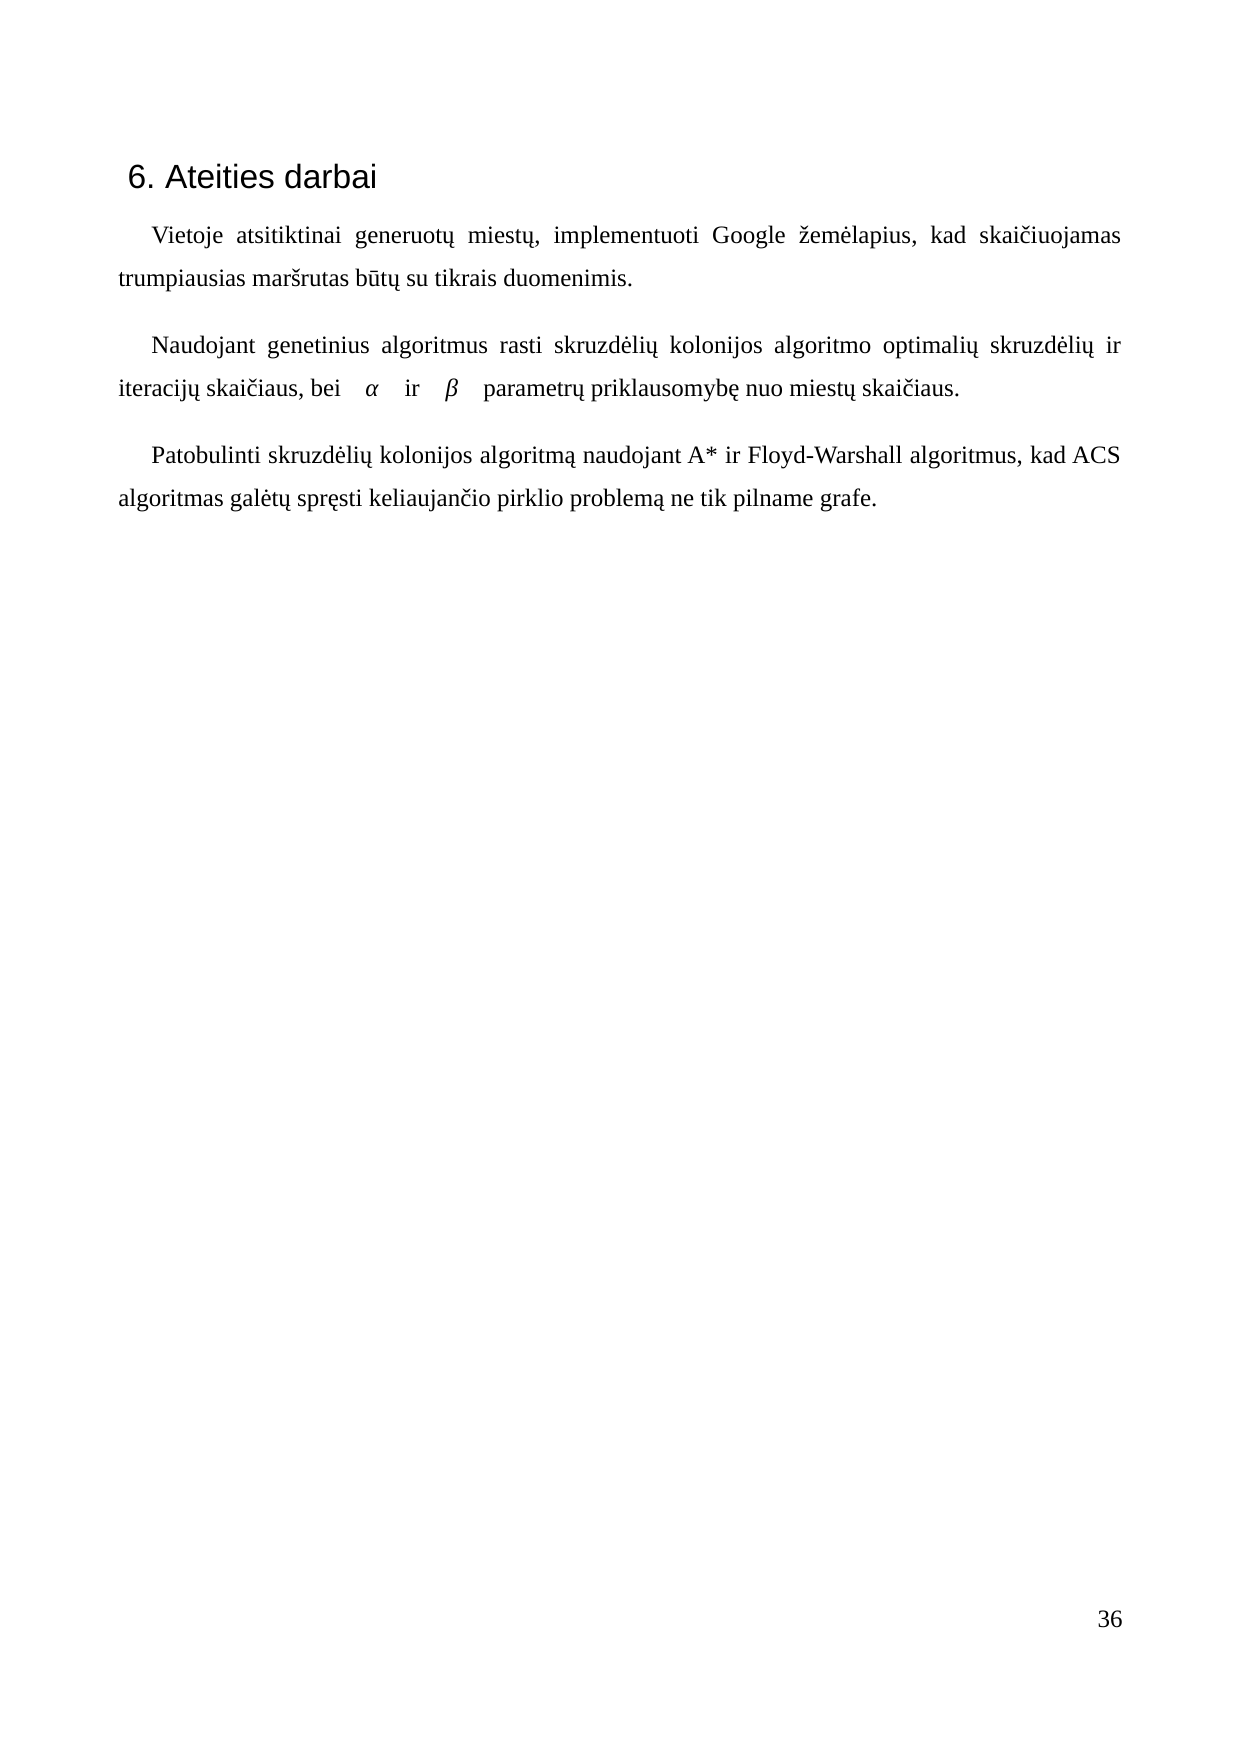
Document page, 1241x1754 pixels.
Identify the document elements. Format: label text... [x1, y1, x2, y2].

subtitle Ateities darbai [118, 157, 1122, 196]
text Patobulinti skruzdėlių kolonijos algoritmą naudojant A* ir Floyd-Warshall algoritmus, kad ACS algoritmas galėtų spręsti keliaujančio pirklio problemą ne tik pilname grafe. [118, 440, 1122, 512]
text Naudojant genetinius algoritmus rasti skruzdėlių kolonijos algoritmo optimalių skruzdėlių ir iteracijų skaičiaus, bei ir parametrų priklausomybę nuo miestų skaičiaus. [118, 330, 1122, 402]
text Vietoje atsitiktinai generuotų miestų, implementuoti Google žemėlapius, kad skaičiuojamas trumpiausias maršrutas būtų su tikrais duomenimis. [118, 220, 1122, 292]
